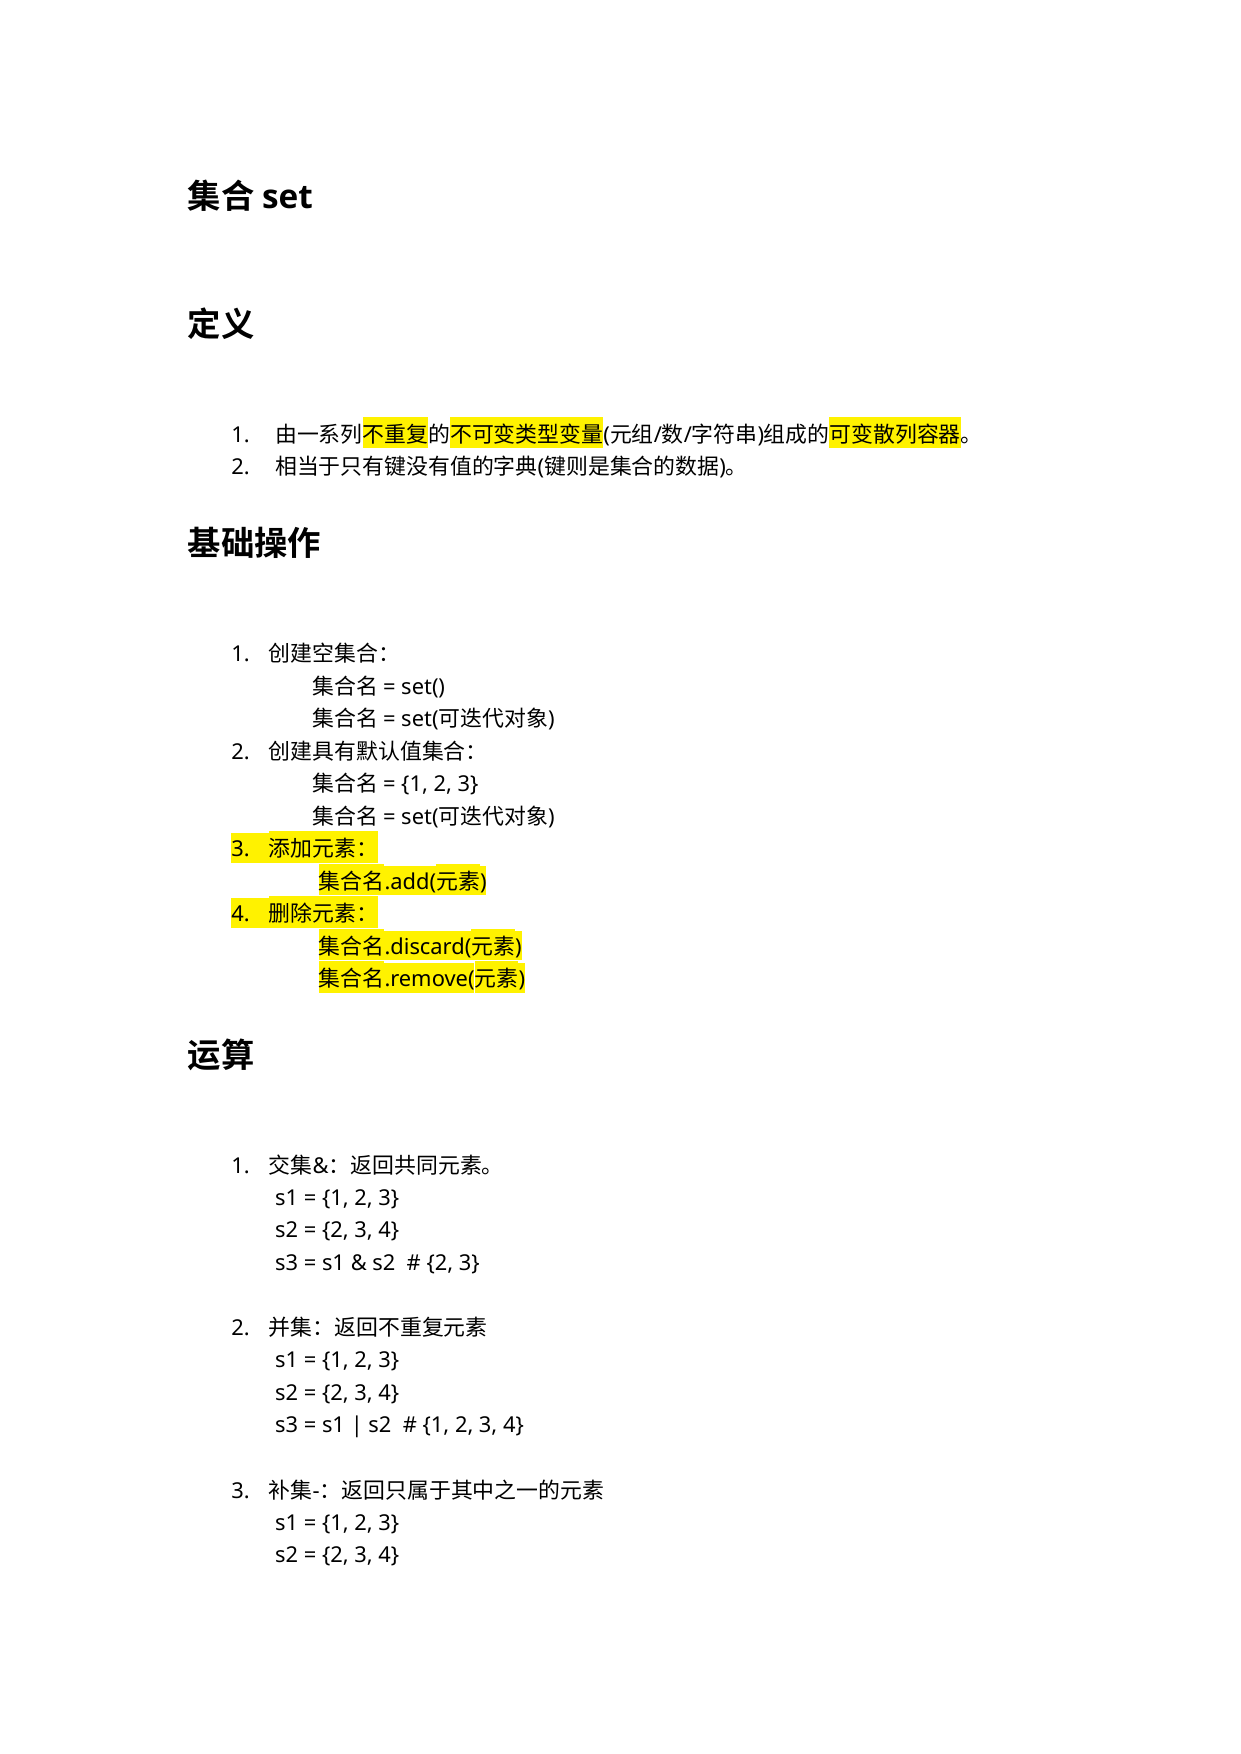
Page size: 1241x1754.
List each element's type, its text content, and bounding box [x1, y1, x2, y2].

list 添加元素： [231, 831, 1053, 863]
list 相当于只有键没有值的字典(键则是集合的数据)。 [231, 449, 1053, 482]
text s3 = s1 | s2 # {1, 2, 3, 4} [187, 1408, 1053, 1440]
subtitle 定义 [187, 289, 1053, 354]
text s1 = {1, 2, 3} [187, 1505, 1053, 1538]
text s2 = {2, 3, 4} [187, 1375, 1053, 1408]
text s2 = {2, 3, 4} [187, 1538, 1053, 1570]
text s3 = s1 & s2 # {2, 3} [187, 1245, 1053, 1278]
text s1 = {1, 2, 3} [231, 1180, 1053, 1213]
list 并集：返回不重复元素 [231, 1310, 1053, 1343]
list 创建空集合： [231, 636, 1053, 668]
text s1 = {1, 2, 3} [231, 1343, 1053, 1375]
subtitle 基础操作 [187, 509, 1053, 574]
subtitle 运算 [187, 1020, 1053, 1085]
list 交集&：返回共同元素。 [231, 1148, 1053, 1180]
text 集合名 = {1, 2, 3} [269, 766, 1053, 798]
text 集合名 = set() [269, 668, 1053, 701]
text 集合名 = set(可迭代对象) [269, 701, 1053, 733]
list 补集-：返回只属于其中之一的元素 [231, 1473, 1053, 1505]
subtitle 集合 set [187, 162, 1053, 227]
list 由一系列不重复的不可变类型变量(元组/数/字符串)组成的可变散列容器。 [231, 417, 1053, 449]
text 集合名.discard(元素) [275, 928, 1053, 961]
text s2 = {2, 3, 4} [231, 1213, 1053, 1245]
text 集合名 = set(可迭代对象) [269, 798, 1053, 831]
text 集合名.add(元素) [275, 863, 1053, 896]
list 创建具有默认值集合： [231, 733, 1053, 766]
text 集合名.remove(元素) [275, 961, 1053, 993]
list 删除元素： [231, 896, 1053, 928]
